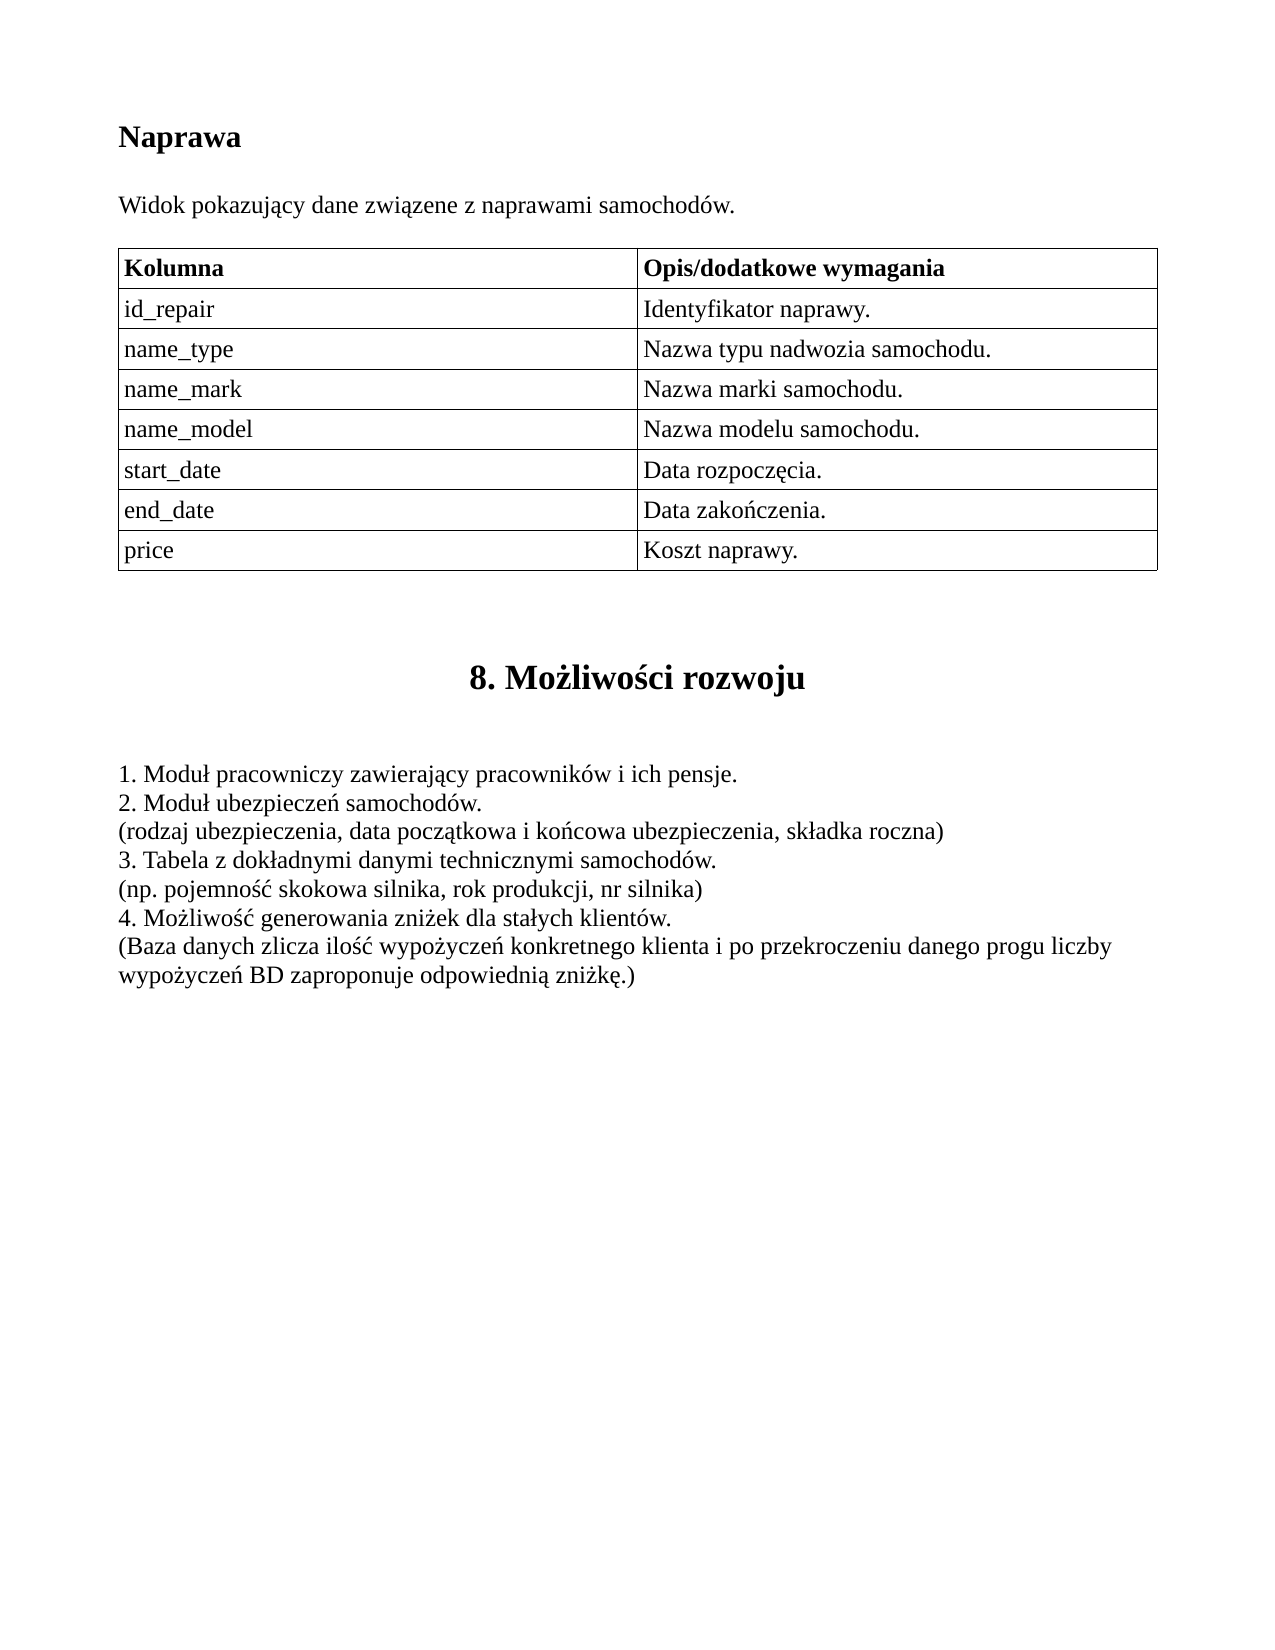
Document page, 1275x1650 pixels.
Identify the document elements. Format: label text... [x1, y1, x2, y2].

table_cell end_date [119, 490, 637, 530]
table_cell start_date [119, 450, 637, 489]
table_cell Koszt naprawy. [638, 531, 1157, 570]
table_cell Nazwa typu nadwozia samochodu. [638, 329, 1157, 368]
text (Baza danych zlicza ilość wypożyczeń konkretnego klienta i po przekroczeniu danego progu liczby wypożyczeń BD zaproponuje odpowiednią zniżkę.) [118, 931, 1157, 989]
text Widok pokazujący dane związene z naprawami samochodów. [118, 190, 1157, 219]
table_cell Data zakończenia. [638, 490, 1157, 530]
table_cell id_repair [119, 289, 637, 328]
table_cell Nazwa modelu samochodu. [638, 410, 1157, 449]
text 2. Moduł ubezpieczeń samochodów. [118, 788, 1157, 816]
table_cell Nazwa marki samochodu. [638, 370, 1157, 409]
table_header Opis/dodatkowe wymagania [638, 249, 1157, 288]
text 3. Tabela z dokładnymi danymi technicznymi samochodów. [118, 845, 1157, 874]
text Naprawa [118, 118, 1157, 154]
table_cell price [119, 531, 637, 570]
table_cell name_model [119, 410, 637, 449]
table_cell name_mark [119, 370, 637, 409]
text (np. pojemność skokowa silnika, rok produkcji, nr silnika) [118, 874, 1157, 903]
text 1. Moduł pracowniczy zawierający pracowników i ich pensje. [118, 759, 1157, 788]
list 8. Możliwości rozwoju [118, 656, 1157, 697]
table_cell Data rozpoczęcia. [638, 450, 1157, 489]
table_cell Identyfikator naprawy. [638, 289, 1157, 328]
table_cell name_type [119, 329, 637, 368]
text (rodzaj ubezpieczenia, data początkowa i końcowa ubezpieczenia, składka roczna) [118, 816, 1157, 845]
table_header Kolumna [119, 249, 637, 288]
text 4. Możliwość generowania zniżek dla stałych klientów. [118, 903, 1157, 931]
